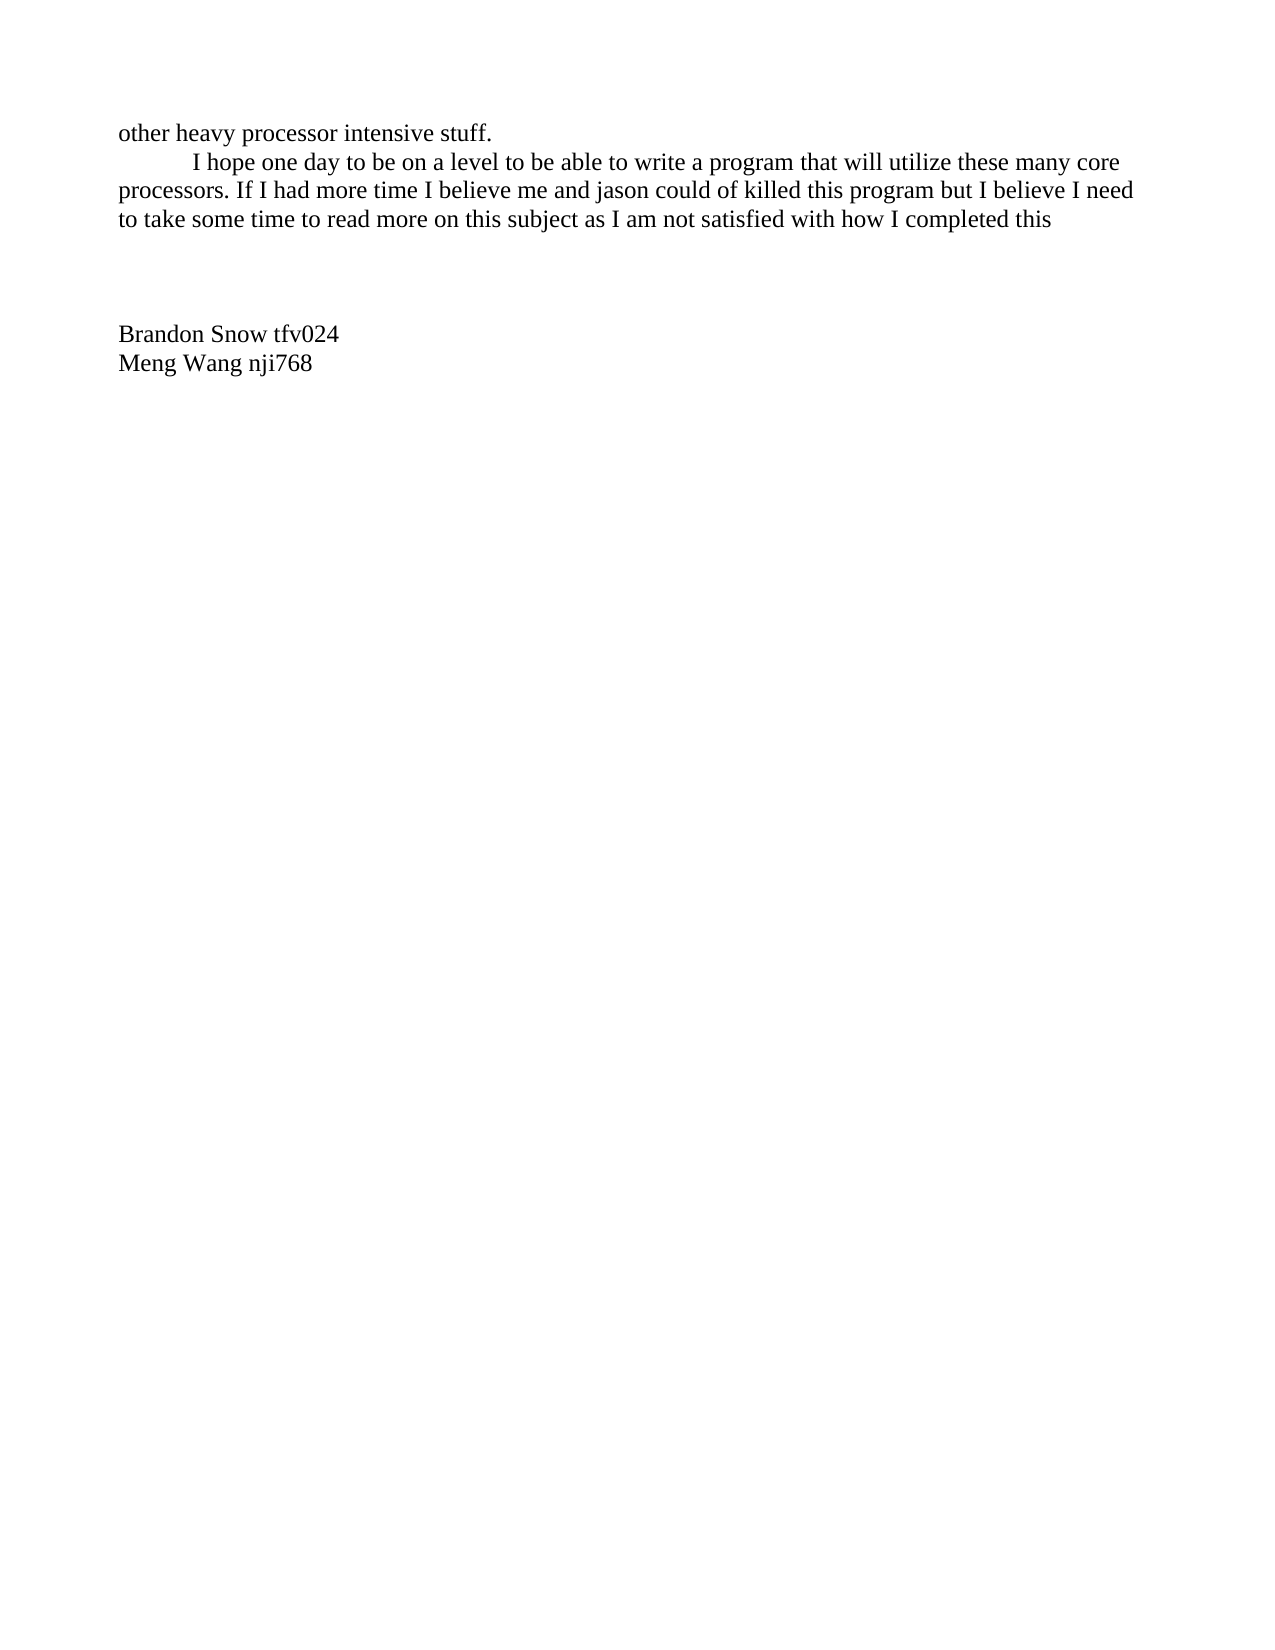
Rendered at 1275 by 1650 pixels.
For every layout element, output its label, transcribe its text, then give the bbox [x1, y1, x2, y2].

text other heavy processor intensive stuff. [118, 118, 1157, 147]
text I hope one day to be on a level to be able to write a program that will utilize these many core processors. If I had more time I believe me and jason could of killed this program but I believe I need to take some time to read more on this subject as I am not satisfied with how I completed this [118, 147, 1157, 233]
text Meng Wang nji768 [118, 348, 1157, 377]
text Brandon Snow tfv024 [118, 319, 1157, 348]
